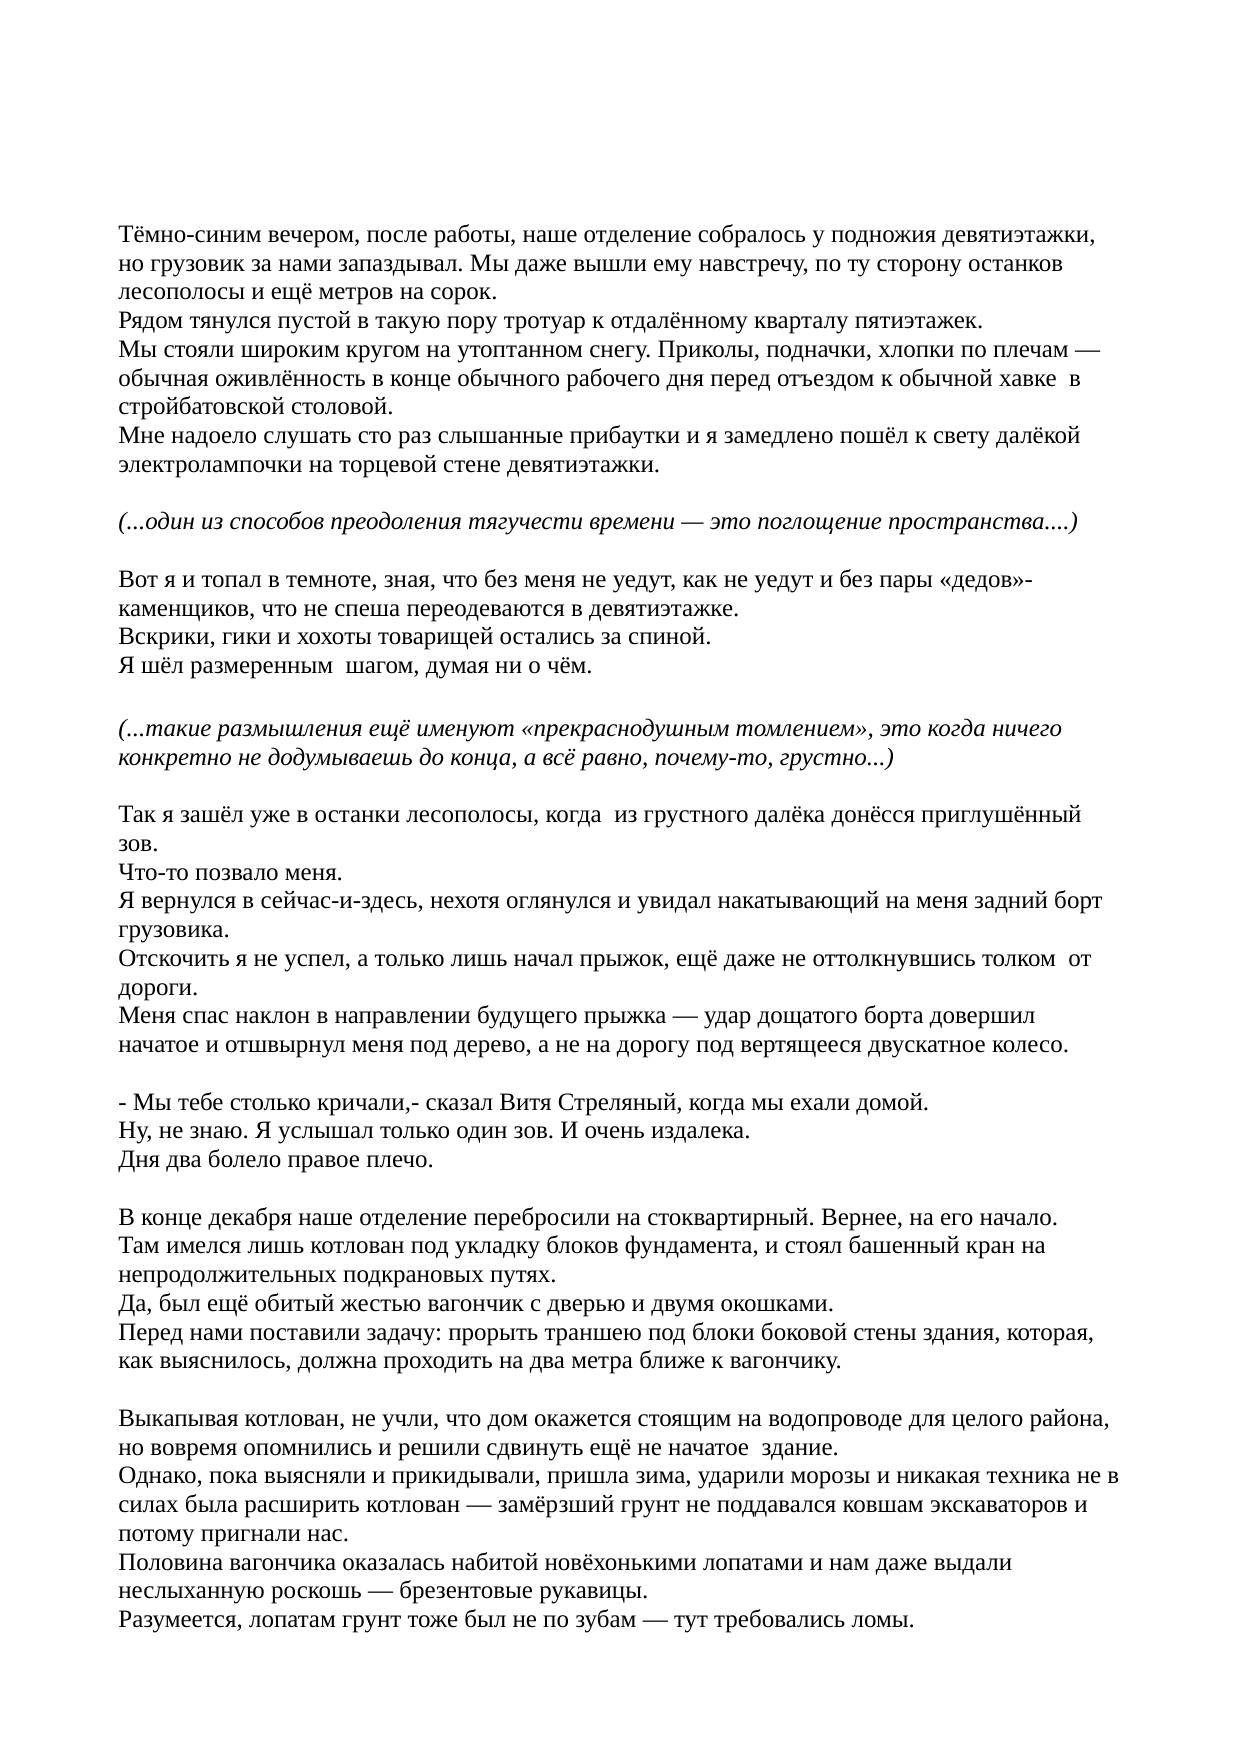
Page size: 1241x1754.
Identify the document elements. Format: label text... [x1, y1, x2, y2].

text - Мы тебе столько кричали,- сказал Витя Стреляный, когда мы ехали домой. [118, 1087, 1122, 1115]
text В конце декабря наше отделение перебросили на стоквартирный. Вернее, на его начало. [118, 1202, 1122, 1230]
text Так я зашёл уже в останки лесополосы, когда из грустного далёка донёсся приглушённый зов. [118, 799, 1122, 857]
text Мне надоело слушать сто раз слышанные прибаутки и я замедлено пошёл к свету далёкой электролампочки на торцевой стене девятиэтажки. [118, 420, 1122, 478]
text Отскочить я не успел, а только лишь начал прыжок, ещё даже не оттолкнувшись толком от дороги. [118, 943, 1122, 1000]
text Меня спас наклон в направлении будущего прыжка — удар дощатого борта довершил начатое и отшвырнул меня под дерево, а не на дорогу под вертящееся двускатное колесо. [118, 1000, 1122, 1058]
text Я шёл размеренным шагом, думая ни о чём. [118, 650, 1122, 679]
text Однако, пока выясняли и прикидывали, пришла зима, ударили морозы и никакая техника не в силах была расширить котлован — замёрзший грунт не поддавался ковшам экскаваторов и потому пригнали нас. [118, 1460, 1122, 1547]
text Разумеется, лопатам грунт тоже был не по зубам — тут требовались ломы. [118, 1604, 1122, 1633]
text Половина вагончика оказалась набитой новёхонькими лопатами и нам даже выдали неслыханную роскошь — брезентовые рукавицы. [118, 1547, 1122, 1604]
text Выкапывая котлован, не учли, что дом окажется стоящим на водопроводе для целого района, но вовремя опомнились и решили сдвинуть ещё не начатое здание. [118, 1403, 1122, 1460]
text Ну, не знаю. Я услышал только один зов. И очень издалека. [118, 1115, 1122, 1144]
text Тёмно-синим вечером, после работы, наше отделение собралось у подножия девятиэтажки, но грузовик за нами запаздывал. Мы даже вышли ему навстречу, по ту сторону останков лесополосы и ещё метров на сорок. [118, 219, 1122, 305]
text Там имелся лишь котлован под укладку блоков фундамента, и стоял башенный кран на непродолжительных подкрановых путях. [118, 1230, 1122, 1288]
text Я вернулся в сейчас-и-здесь, нехотя оглянулся и увидал накатывающий на меня задний борт грузовика. [118, 885, 1122, 943]
text Дня два болело правое плечо. [118, 1144, 1122, 1173]
text Мы стояли широким кругом на утоптанном снегу. Приколы, подначки, хлопки по плечам — обычная оживлённость в конце обычного рабочего дня перед отъездом к обычной хавке в стройбатовской столовой. [118, 334, 1122, 420]
text Рядом тянулся пустой в такую пору тротуар к отдалённому кварталу пятиэтажек. [118, 305, 1122, 334]
text Да, был ещё обитый жестью вагончик с дверью и двумя окошками. [118, 1288, 1122, 1317]
text (...такие размышления ещё именуют «прекраснодушным томлением», это когда ничего конкретно не додумываешь до конца, а всё равно, почему-то, грустно...) [118, 713, 1122, 770]
text Что-то позвало меня. [118, 857, 1122, 885]
text (...один из способов преодоления тягучести времени — это поглощение пространства....) [118, 506, 1122, 535]
text Вот я и топал в темноте, зная, что без меня не уедут, как не уедут и без пары «дедов»-каменщиков, что не спеша переодеваются в девятиэтажке. [118, 564, 1122, 621]
text Перед нами поставили задачу: прорыть траншею под блоки боковой стены здания, которая, как выяснилось, должна проходить на два метра ближе к вагончику. [118, 1317, 1122, 1374]
text Вскрики, гики и хохоты товарищей остались за спиной. [118, 621, 1122, 650]
